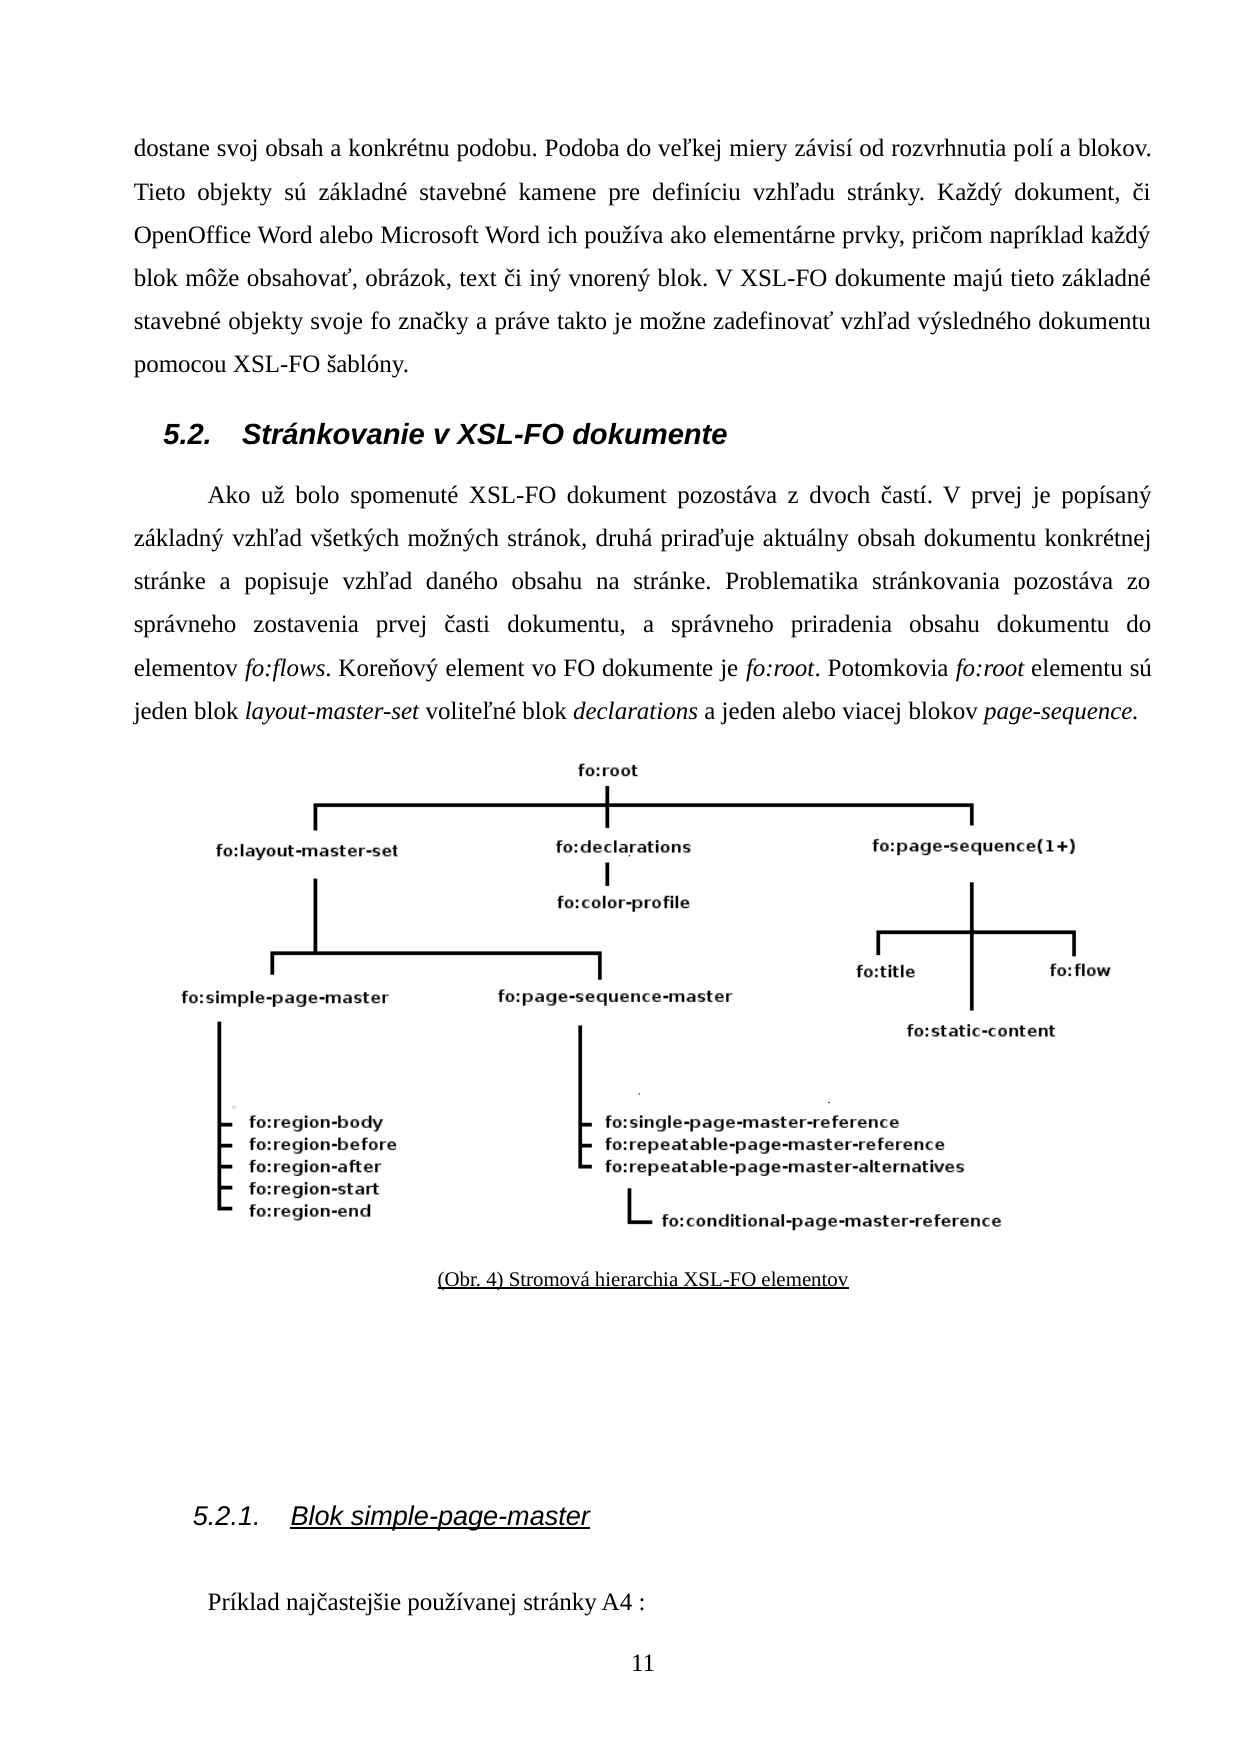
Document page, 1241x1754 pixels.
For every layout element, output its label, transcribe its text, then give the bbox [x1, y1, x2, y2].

subtitle Stránkovanie v XSL-FO dokumente [163, 417, 1152, 451]
picture [140, 738, 1145, 1255]
text Príklad najčastejšie používanej stránky A4 : [133, 1587, 1152, 1616]
text dostane svoj obsah a konkrétnu podobu. Podoba do veľkej miery závisí od rozvrhnutia polí a blokov. Tieto objekty sú základné stavebné kamene pre definíciu vzhľadu stránky. Každý dokument, či OpenOffice Word alebo Microsoft Word ich používa ako elementárne prvky, pričom napríklad každý blok môže obsahovať, obrázok, text či iný vnorený blok. V XSL-FO dokumente majú tieto základné stavebné objekty svoje fo značky a práve takto je možne zadefinovať vzhľad výsledného dokumentu pomocou XSL-FO šablóny. [133, 133, 1152, 378]
text Ako už bolo spomenuté XSL-FO dokument pozostáva z dvoch častí. V prvej je popísaný základný vzhľad všetkých možných stránok, druhá priraďuje aktuálny obsah dokumentu konkrétnej stránke a popisuje vzhľad daného obsahu na stránke. Problematika stránkovania pozostáva zo správneho zostavenia prvej časti dokumentu, a správneho priradenia obsahu dokumentu do elementov fo:flows. Koreňový element vo FO dokumente je fo:root. Potomkovia fo:root elementu sú jeden blok layout-master-set voliteľné blok declarations a jeden alebo viacej blokov page-sequence. [133, 480, 1152, 724]
subtitle Blok simple-page-master [193, 1500, 1152, 1531]
text (Obr. 4) Stromová hierarchia XSL-FO elementov [133, 739, 1152, 1291]
